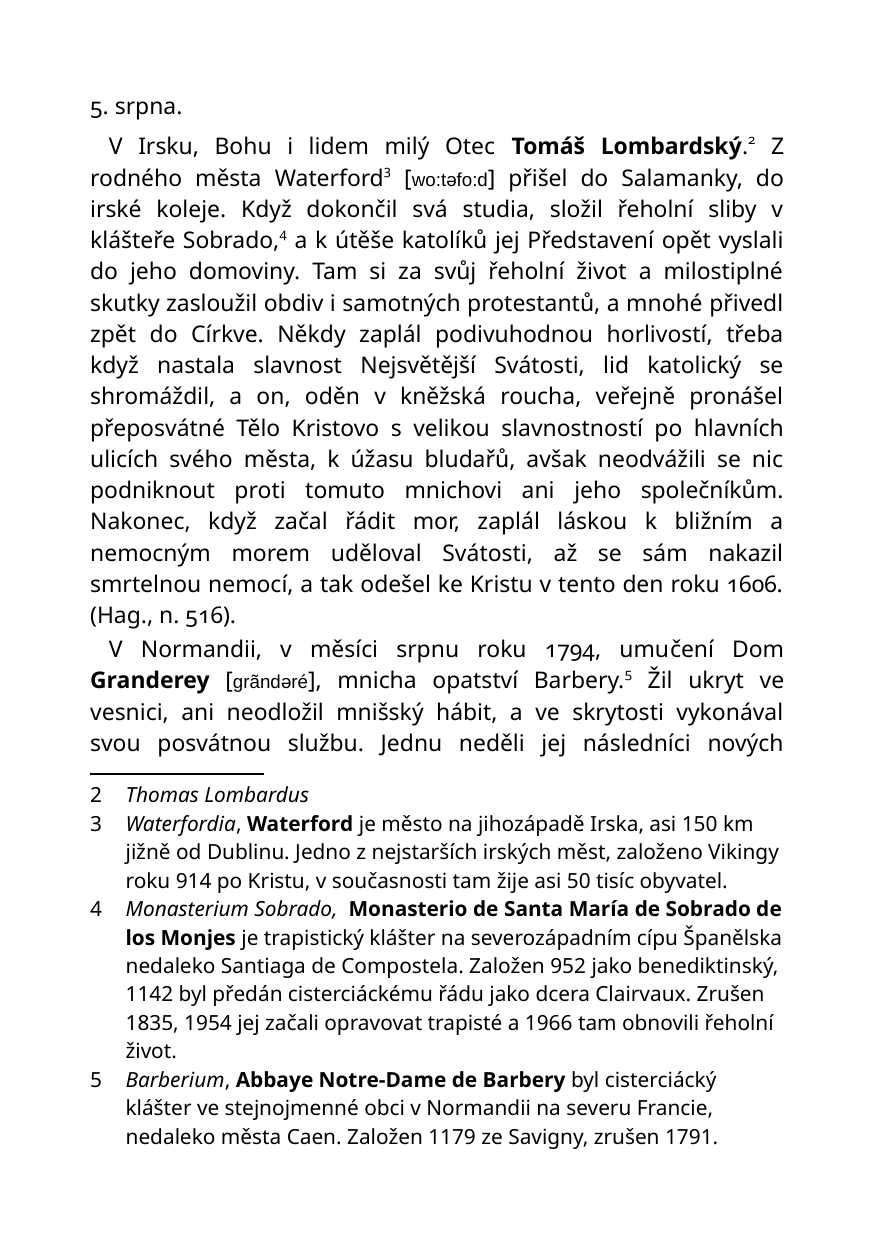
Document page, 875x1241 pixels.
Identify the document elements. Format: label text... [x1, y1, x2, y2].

text V Irsku, Bohu i lidem milý Otec Tomáš Lombardský. Z rodného města Waterford [wo:təfo:d] přišel do Salamanky, do irské koleje. Když dokončil svá studia, složil řeholní sliby v klášteře Sobrado, a k útěše katolíků jej Představení opět vyslali do jeho domoviny. Tam si za svůj řeholní život a milostiplné skutky zasloužil obdiv i samotných protestantů, a mnohé přivedl zpět do Církve. Někdy zaplál podivuhodnou horlivostí, třeba když nastala slavnost Nejsvětější Svátosti, lid katolický se shromáždil, a on, oděn v kněžská roucha, veřejně pronášel přeposvátné Tělo Kristovo s velikou slavnostností po hlavních ulicích svého města, k úžasu bludařů, avšak neodvážili se nic podniknout proti tomuto mnichovi ani jeho společníkům. Nakonec, když začal řádit mor, zaplál láskou k bližním a nemocným morem uděloval Svátosti, až se sám nakazil smrtelnou nemocí, a tak odešel ke Kristu v tento den roku 1606. (Hag., n. 516). [90, 130, 784, 630]
text Thomas Lombardus [90, 781, 784, 809]
text Waterfordia, Waterford je město na jihozápadě Irska, asi 150 km jižně od Dublinu. Jedno z nejstarších irských měst, založeno Vikingy roku 914 po Kristu, v současnosti tam žije asi 50 tisíc obyvatel. [90, 809, 784, 894]
text Monasterium Sobrado, Monasterio de Santa María de Sobrado de los Monjes je trapistický klášter na severozápadním cípu Španělska nedaleko Santiaga de Compostela. Založen 952 jako benediktinský, 1142 byl předán cisterciáckému řádu jako dcera Clairvaux. Zrušen 1835, 1954 jej začali opravovat trapisté a 1966 tam obnovili řeholní život. [90, 894, 784, 1065]
text V Normandii, v měsíci srpnu roku 1794, umučení Dom Granderey [grãndəré], mnicha opatství Barbery. Žil ukryt ve vesnici, ani neodložil mnišský hábit, a ve skrytosti vykonával svou posvátnou službu. Jednu neděli jej následníci nových [90, 633, 784, 758]
text 5. srpna. [90, 90, 784, 121]
text Barberium, Abbaye Notre-Dame de Barbery byl cisterciácký klášter ve stejnojmenné obci v Normandii na severu Francie, nedaleko města Caen. Založen 1179 ze Savigny, zrušen 1791. [90, 1065, 784, 1150]
